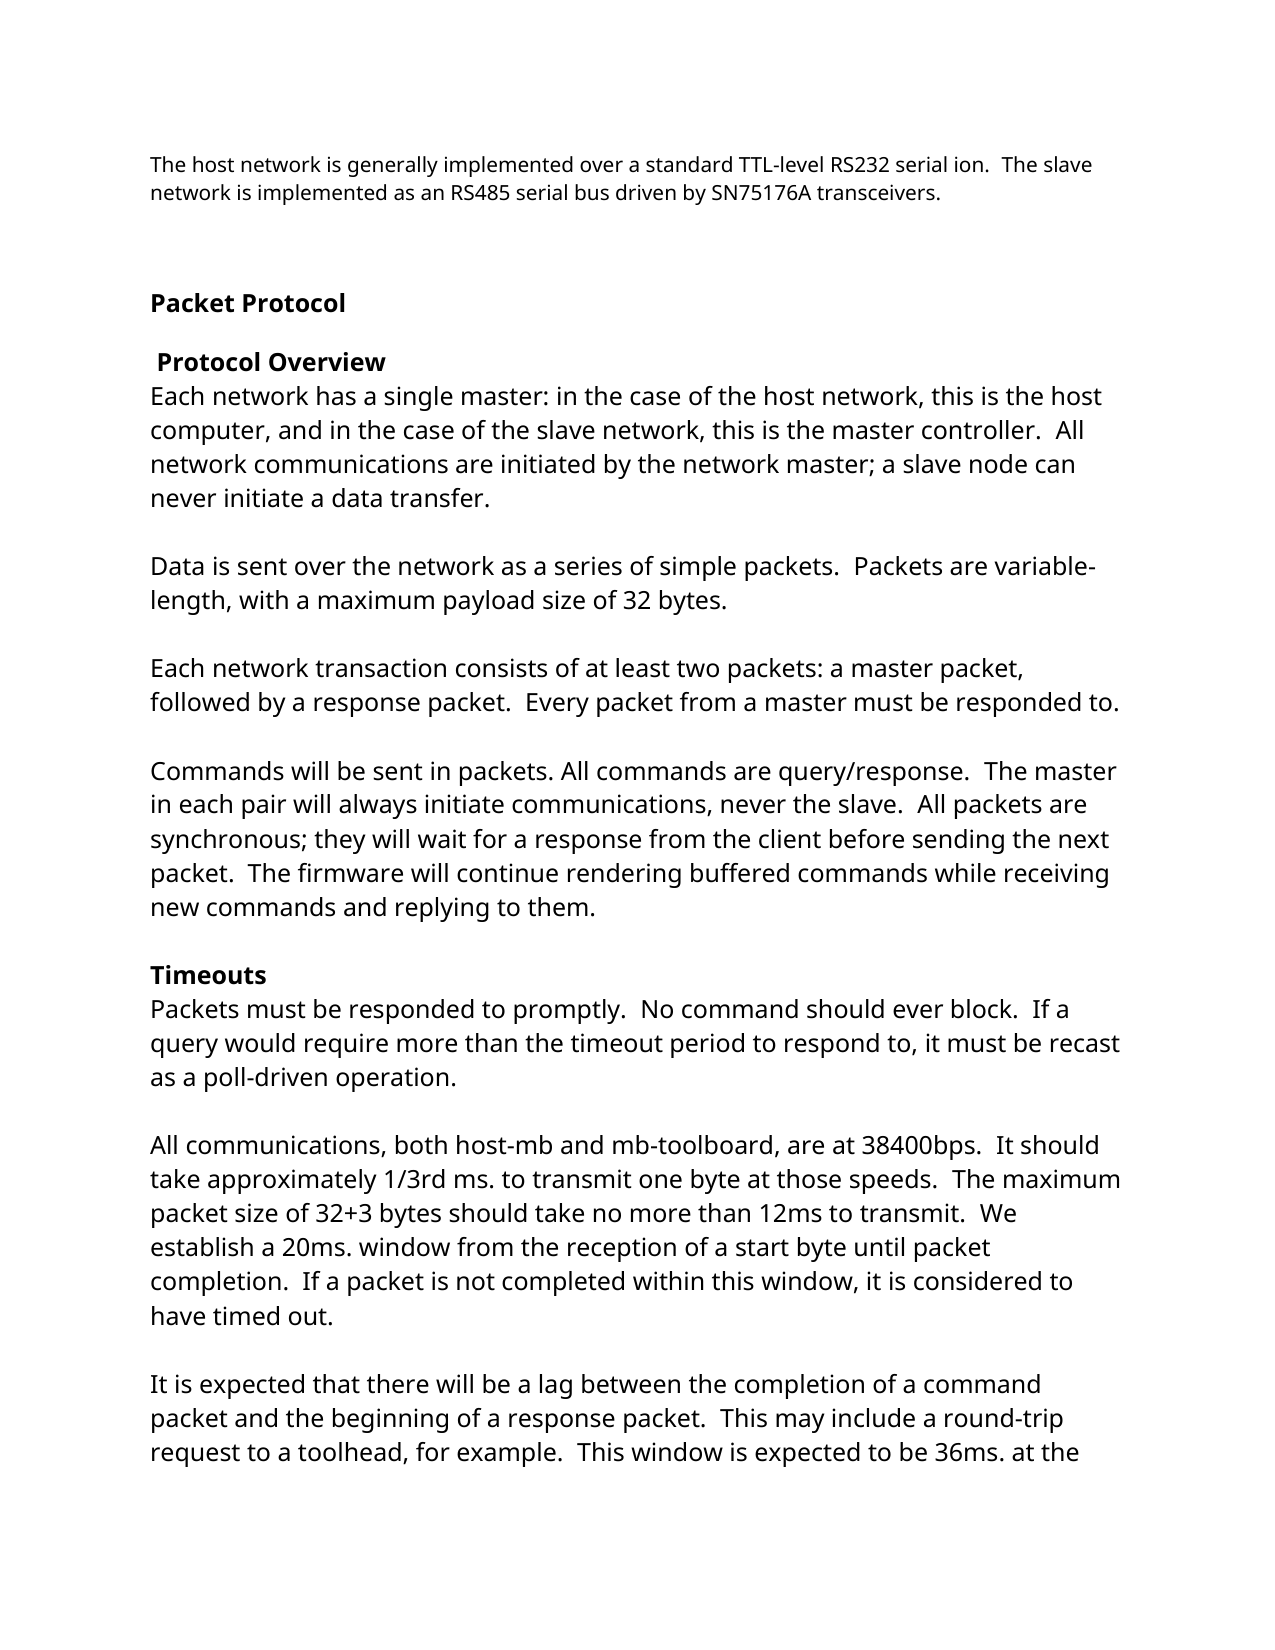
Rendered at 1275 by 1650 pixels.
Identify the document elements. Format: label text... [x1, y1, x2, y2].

text Each network transaction consists of at least two packets: a master packet, followed by a response packet. Every packet from a master must be responded to. [150, 651, 1125, 719]
text Packets must be responded to promptly. No command should ever block. If a query would require more than the timeout period to respond to, it must be recast as a poll-driven operation. [150, 992, 1125, 1094]
subtitle Protocol Overview [150, 344, 1125, 378]
text All communications, both host-mb and mb-toolboard, are at 38400bps. It should take approximately 1/3rd ms. to transmit one byte at those speeds. The maximum packet size of 32+3 bytes should take no more than 12ms to transmit. We establish a 20ms. window from the reception of a start byte until packet completion. If a packet is not completed within this window, it is considered to have timed out. [150, 1128, 1125, 1332]
subtitle Timeouts [150, 957, 1125, 992]
subtitle Packet Protocol [150, 285, 1125, 319]
text Data is sent over the network as a series of simple packets. Packets are variable-length, with a maximum payload size of 32 bytes. [150, 549, 1125, 617]
text It is expected that there will be a lag between the completion of a command packet and the beginning of a response packet. This may include a round-trip request to a toolhead, for example. This window is expected to be 36ms. at the [150, 1366, 1125, 1468]
text The host network is generally implemented over a standard TTL-level RS232 serial ion. The slave network is implemented as an RS485 serial bus driven by SN75176A transceivers. [150, 150, 1125, 207]
text Each network has a single master: in the case of the host network, this is the host computer, and in the case of the slave network, this is the master controller. All network communications are initiated by the network master; a slave node can never initiate a data transfer. [150, 378, 1125, 515]
text Commands will be sent in packets. All commands are query/response. The master in each pair will always initiate communications, never the slave. All packets are synchronous; they will wait for a response from the client before sending the next packet. The firmware will continue rendering buffered commands while receiving new commands and replying to them. [150, 753, 1125, 923]
